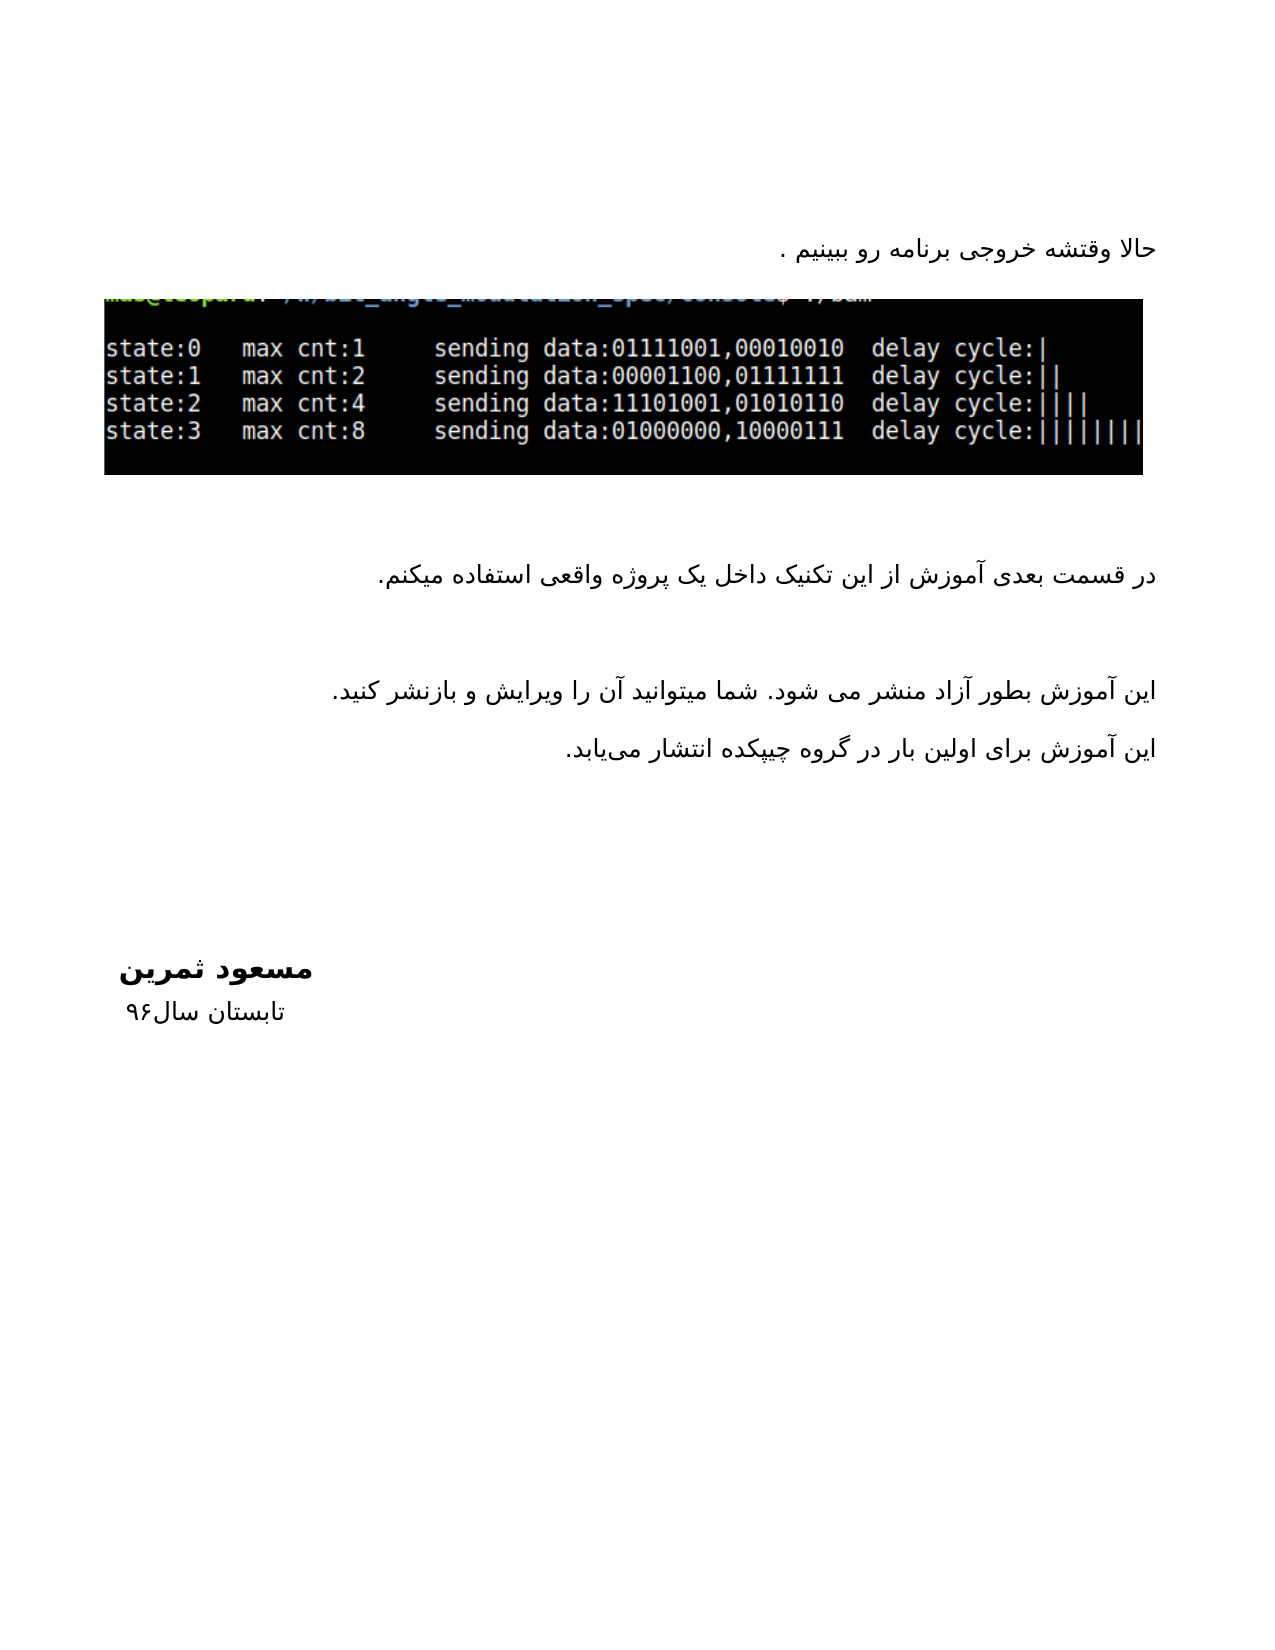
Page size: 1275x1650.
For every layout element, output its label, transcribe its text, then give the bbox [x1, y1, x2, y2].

picture [104, 299, 1143, 475]
text این آموزش برای اولین بار در گروه چیپکده انتشار می‌یابد. [118, 734, 1157, 764]
text در قسمت بعدی آموزش از این تکنیک داخل یک پروژه واقعی استفاده میکنم. [118, 561, 1157, 590]
text این آموزش بطور آزاد منشر می شود. شما میتوانید آن را ویرایش و بازنشر کنید. [118, 676, 1157, 705]
text حالا وقتشه خروجی برنامه رو ببینیم . [118, 234, 1157, 263]
text تابستان سال۹۶ [118, 997, 1157, 1027]
subtitle مسعود ثمرین [118, 951, 1157, 985]
